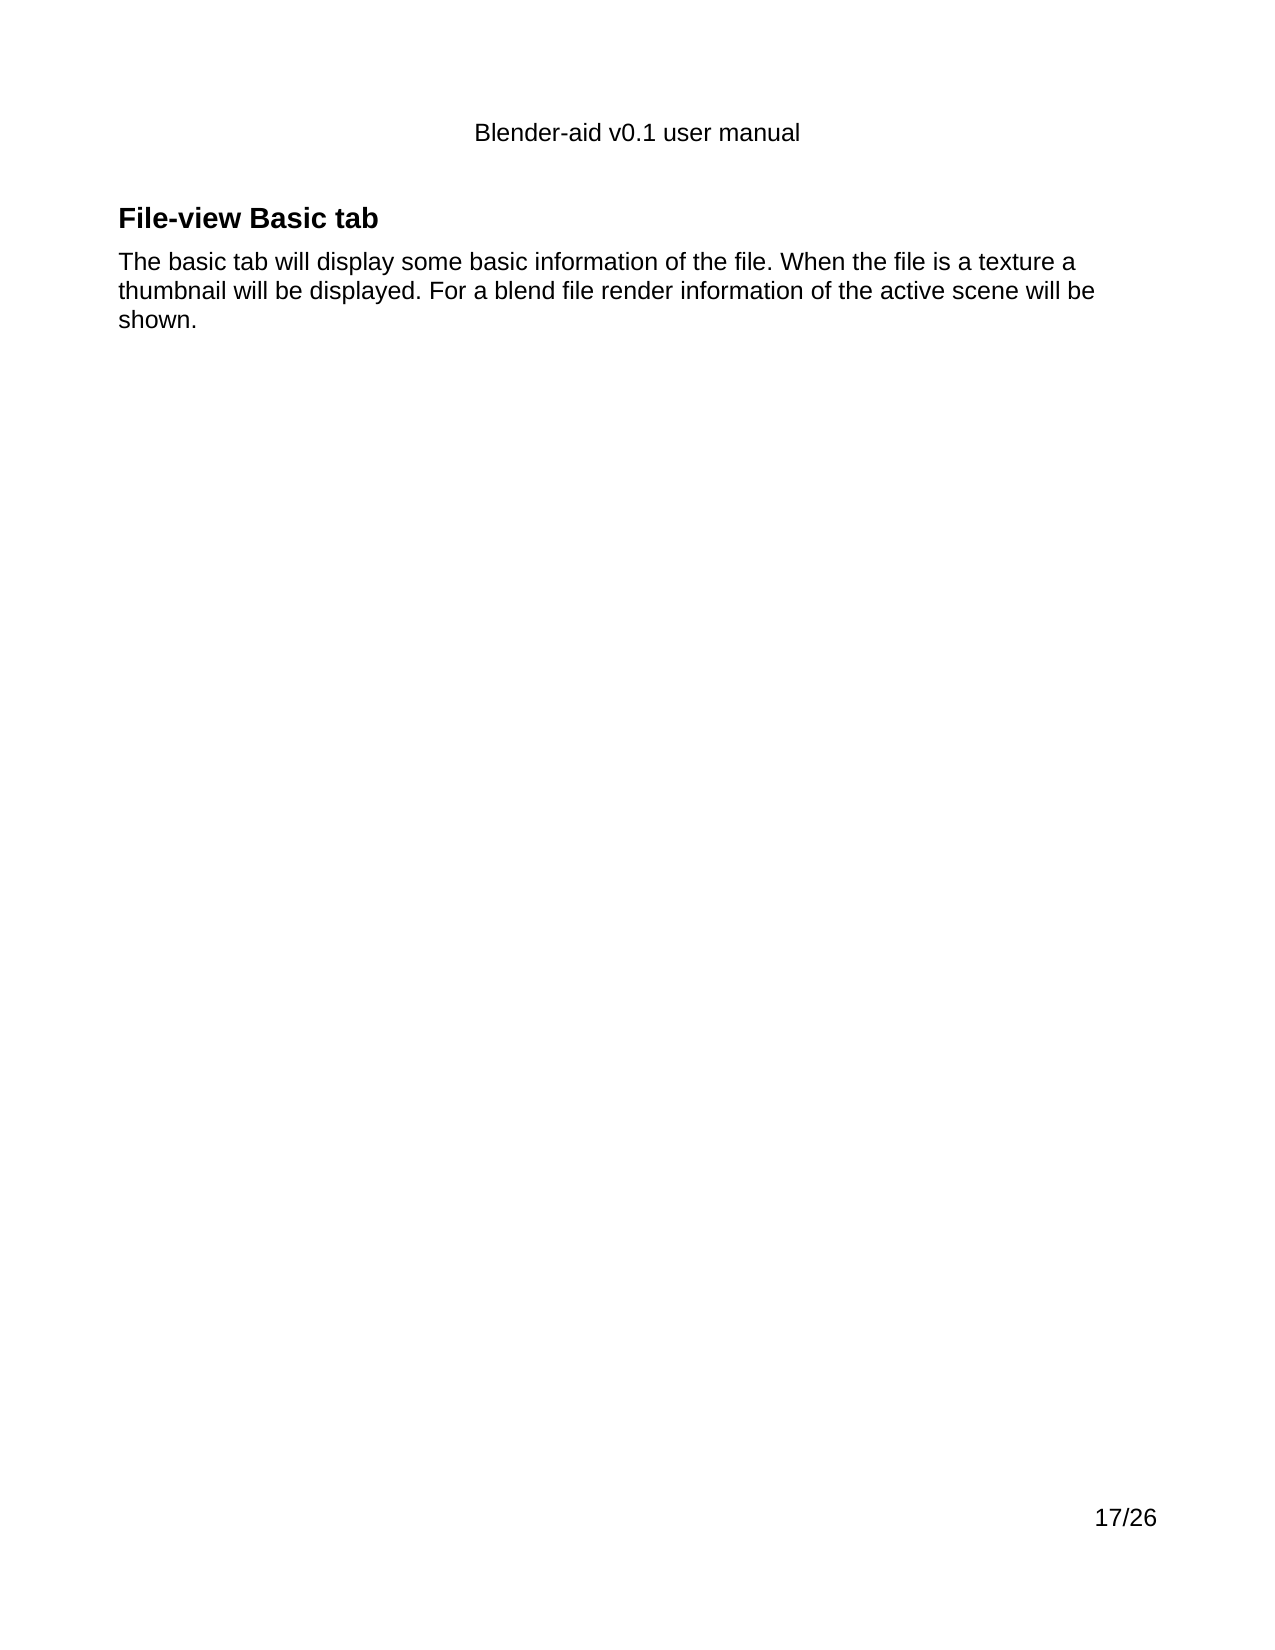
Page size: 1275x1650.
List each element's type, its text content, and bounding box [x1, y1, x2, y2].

subtitle File-view Basic tab [118, 201, 1157, 235]
text The basic tab will display some basic information of the file. When the file is a texture a thumbnail will be displayed. For a blend file render information of the active scene will be shown. [118, 247, 1157, 334]
